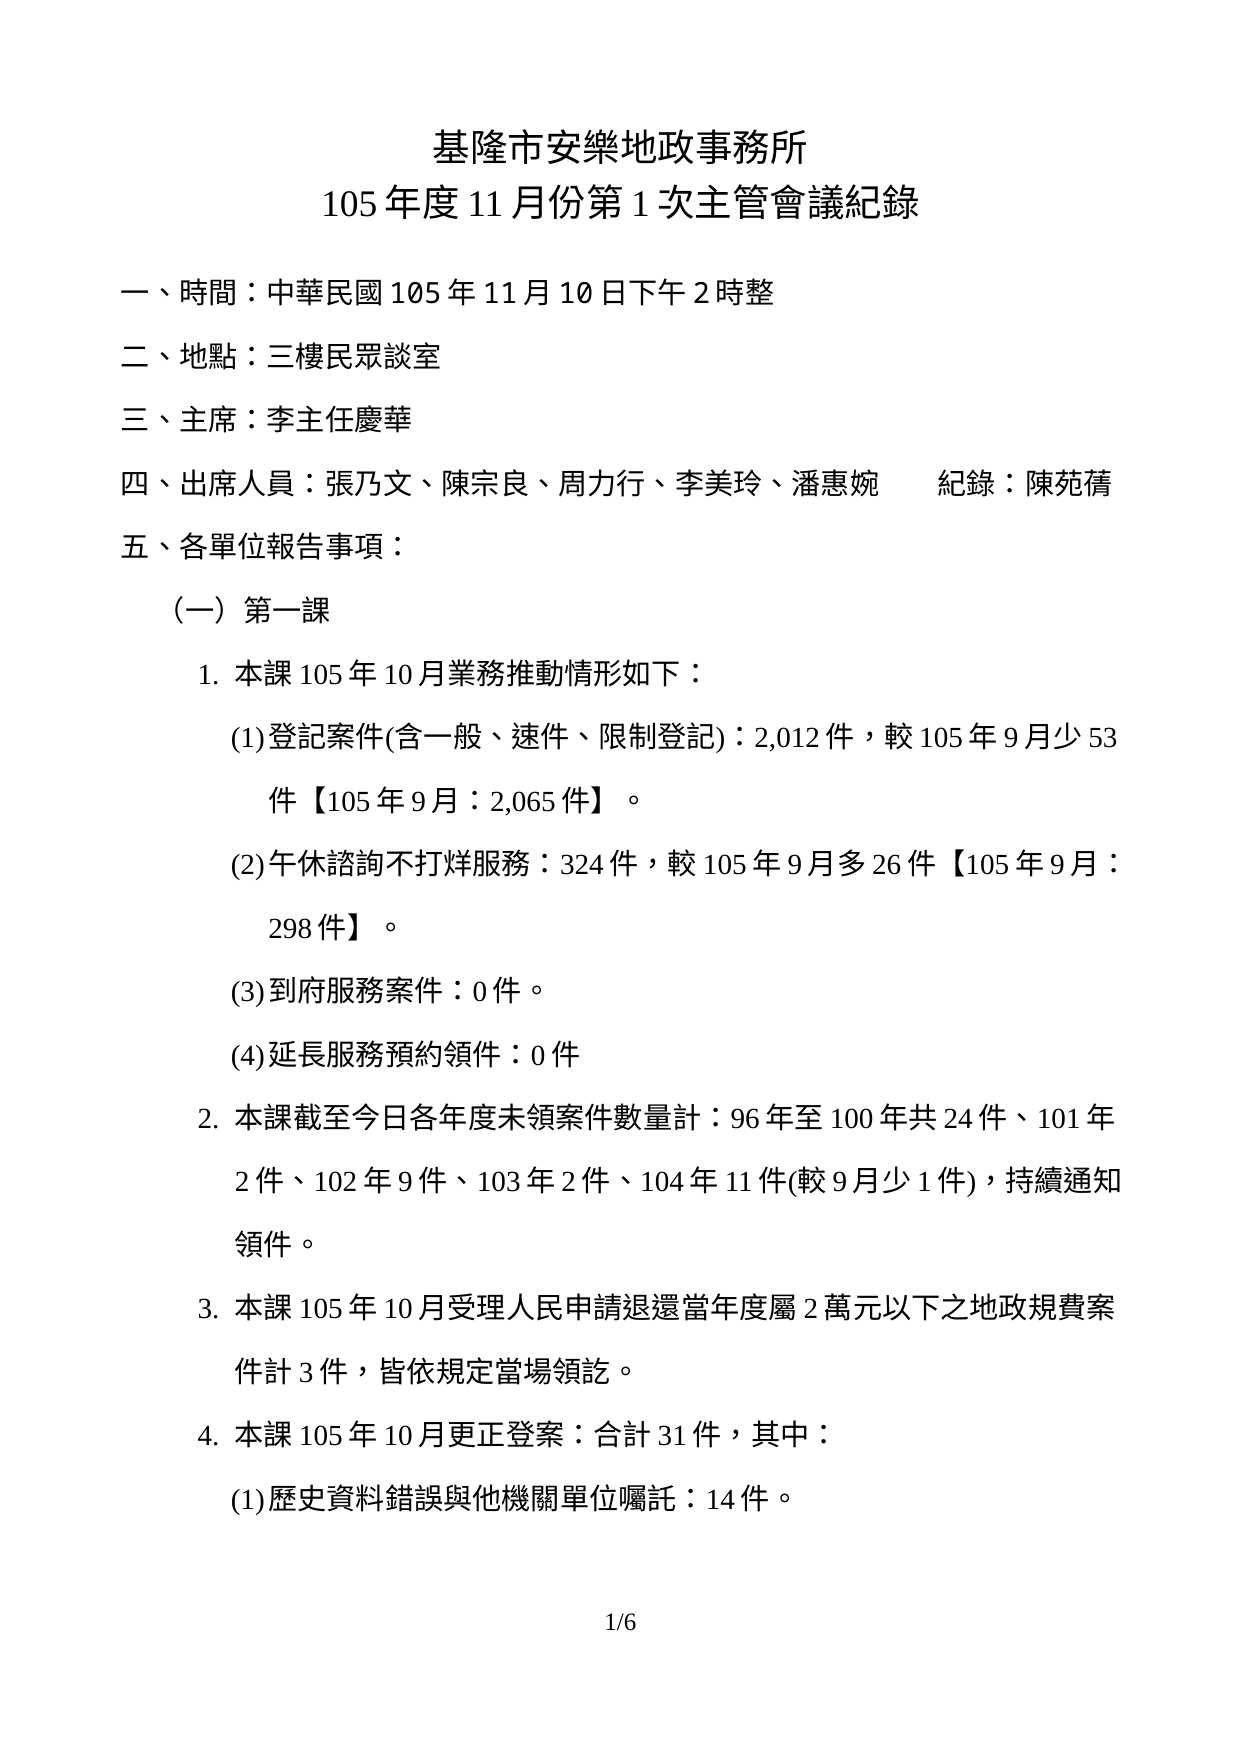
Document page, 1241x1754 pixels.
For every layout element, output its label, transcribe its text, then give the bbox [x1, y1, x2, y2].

list 歷史資料錯誤與他機關單位囑託：14件。 [231, 1475, 1122, 1517]
list 延長服務預約領件：0件 [231, 1031, 1122, 1073]
list 本課105年10月業務推動情形如下： [197, 651, 1122, 693]
list 出席人員：張乃文、陳宗良、周力行、李美玲、潘惠婉 紀錄：陳苑蒨 [119, 460, 1122, 502]
list 本課105年10月受理人民申請退還當年度屬2萬元以下之地政規費案件計3件，皆依規定當場領訖。 [197, 1285, 1122, 1391]
list 本課截至今日各年度未領案件數量計：96年至100年共24件、101年2件、102年9件、103年2件、104年11件(較9月少1件)，持續通知領件。 [197, 1094, 1122, 1264]
list 第一課 [156, 587, 1122, 629]
text 基隆市安樂地政事務所 [118, 118, 1122, 172]
list 地點：三樓民眾談室 [119, 333, 1122, 376]
list 本課105年10月更正登案：合計31件，其中： [197, 1412, 1122, 1454]
text 105年度11月份第1次主管會議紀錄 [118, 172, 1122, 227]
list 登記案件(含一般、速件、限制登記)：2,012件，較105年9月少53件【105年9月：2,065件】。 [231, 714, 1122, 820]
list 到府服務案件：0件。 [231, 968, 1122, 1010]
list 午休諮詢不打烊服務：324件，較105年9月多26件【105年9月：298件】。 [231, 841, 1122, 947]
list 主席：李主任慶華 [119, 397, 1122, 439]
list 各單位報告事項： [119, 524, 1122, 566]
list 時間：中華民國105年11月10日下午2時整 [119, 270, 1122, 312]
